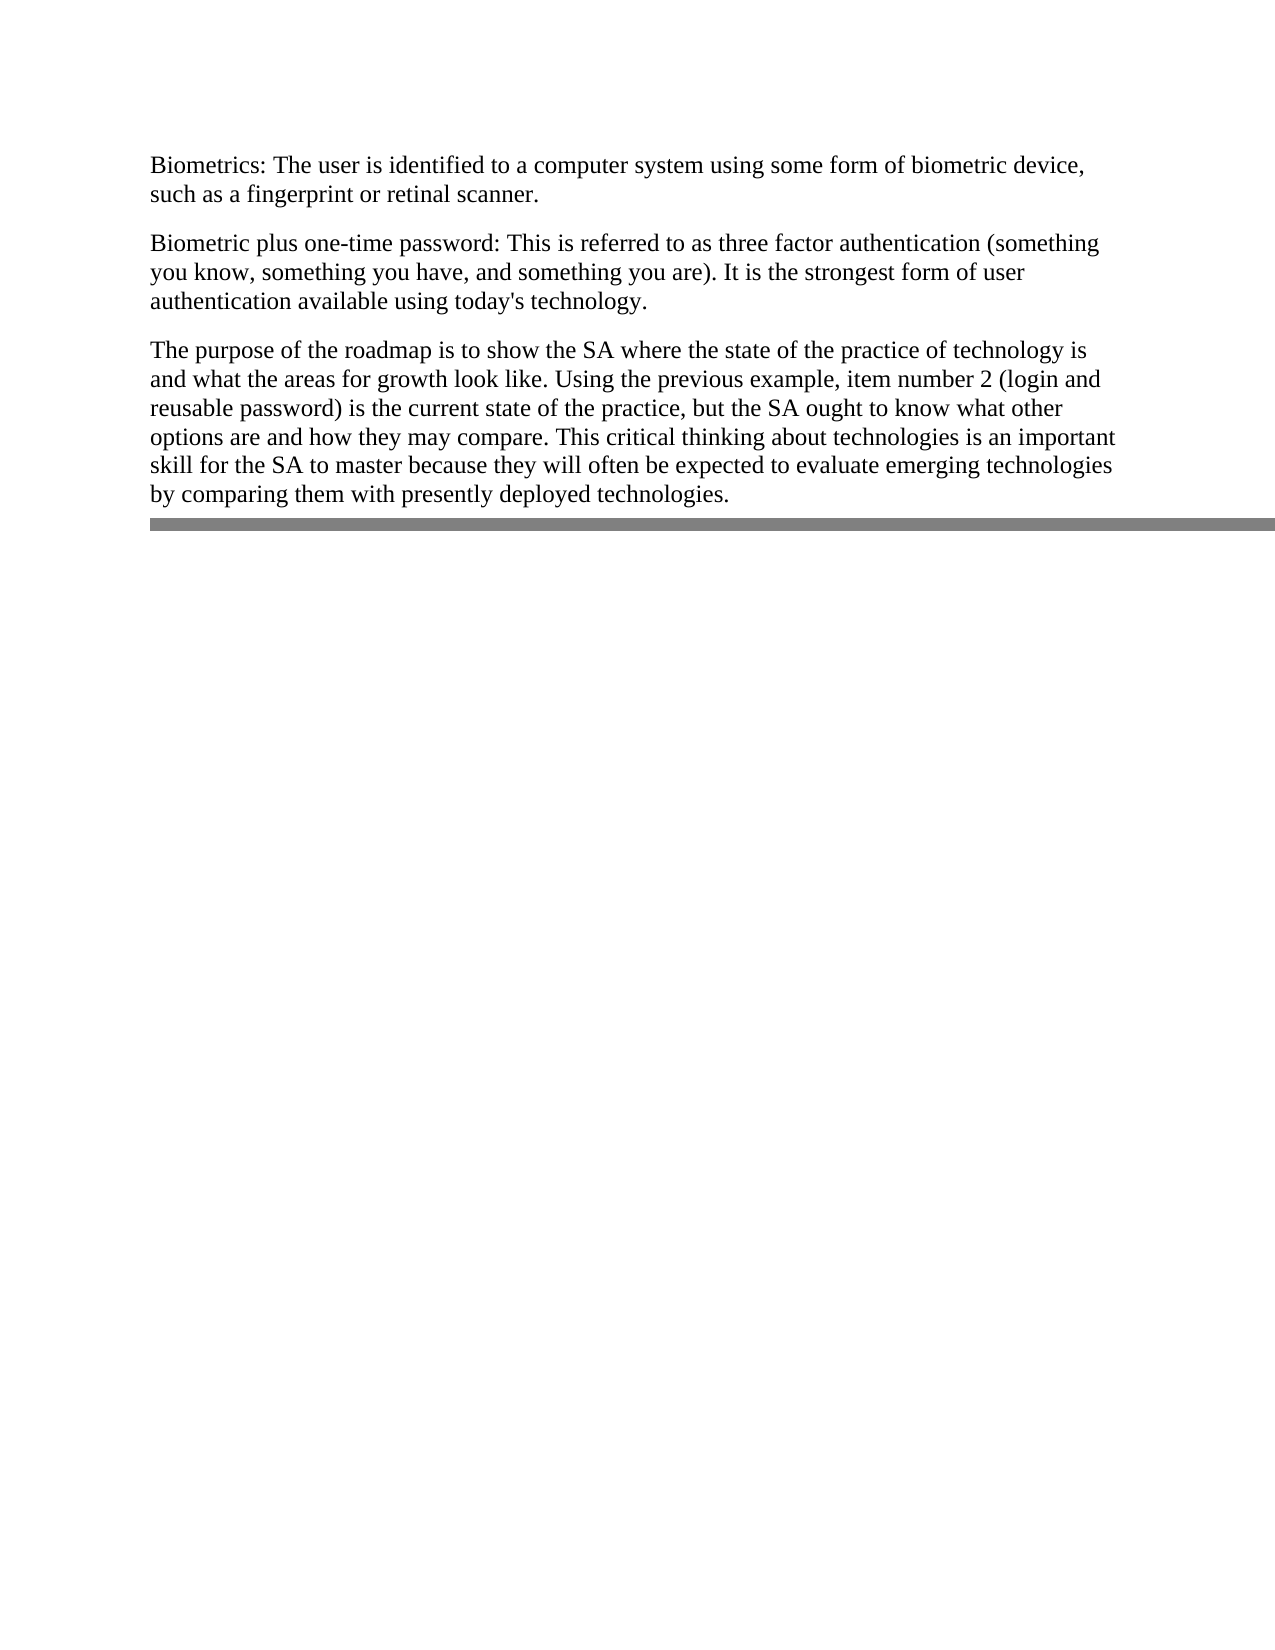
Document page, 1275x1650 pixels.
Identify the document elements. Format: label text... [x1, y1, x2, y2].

text The purpose of the roadmap is to show the SA where the state of the practice of technology is and what the areas for growth look like. Using the previous example, item number 2 (login and reusable password) is the current state of the practice, but the SA ought to know what other options are and how they may compare. This critical thinking about technologies is an important skill for the SA to master because they will often be expected to evaluate emerging technologies by comparing them with presently deployed technologies. [150, 335, 1125, 508]
text Biometrics: The user is identified to a computer system using some form of biometric device, such as a fingerprint or retinal scanner. [150, 150, 1125, 207]
text Biometric plus one-time password: This is referred to as three factor authentication (something you know, something you have, and something you are). It is the strongest form of user authentication available using today's technology. [150, 228, 1125, 314]
